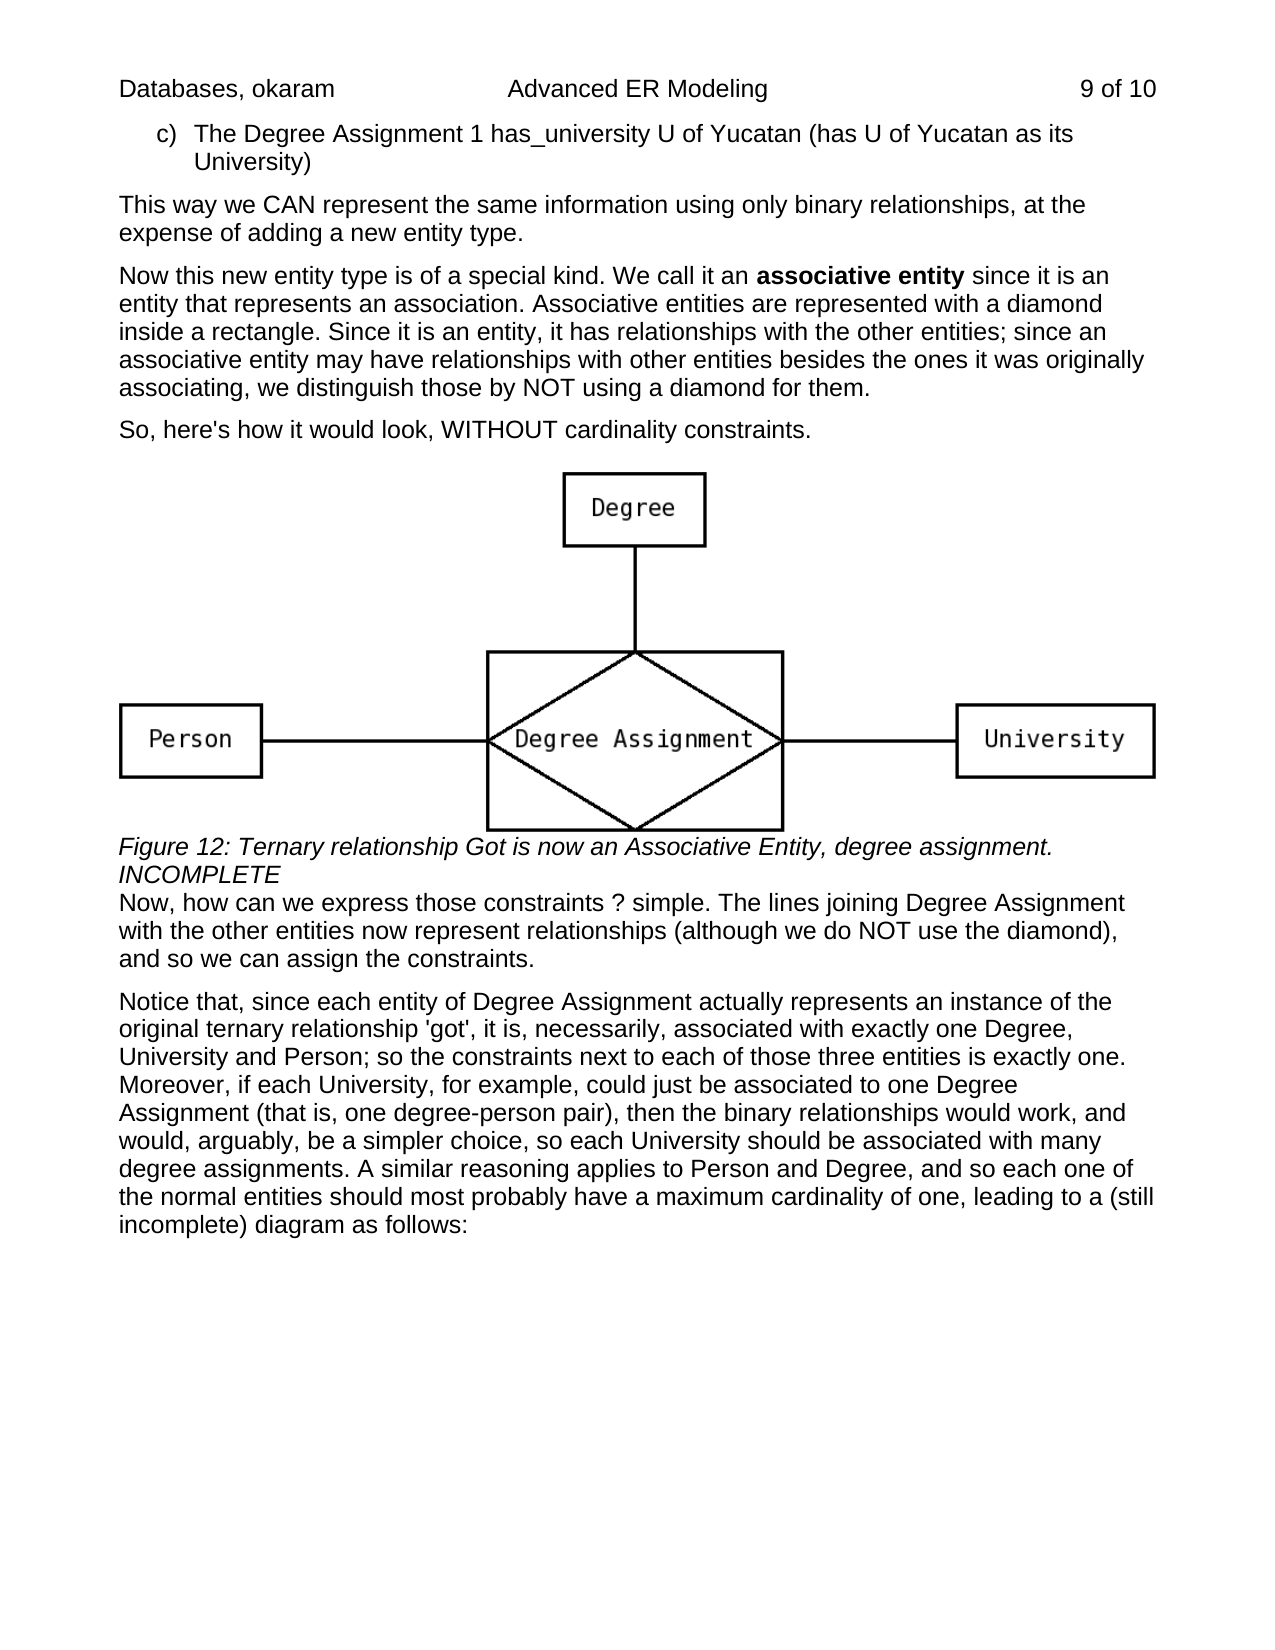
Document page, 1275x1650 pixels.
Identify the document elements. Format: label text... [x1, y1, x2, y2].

text Now this new entity type is of a special kind. We call it an associative entity since it is an entity that represents an association. Associative entities are represented with a diamond inside a rectangle. Since it is an entity, it has relationships with the other entities; since an associative entity may have relationships with other entities besides the ones it was originally associating, we distinguish those by NOT using a diamond for them. [118, 262, 1156, 401]
picture [118, 471, 1157, 833]
text Notice that, since each entity of Degree Assignment actually represents an instance of the original ternary relationship 'got', it is, necessarily, associated with exactly one Degree, University and Person; so the constraints next to each of those three entities is exactly one. Moreover, if each University, for example, could just be associated to one Degree Assignment (that is, one degree-person pair), then the binary relationships would work, and would, arguably, be a simpler choice, so each University should be associated with many degree assignments. A similar reasoning applies to Person and Degree, and so each one of the normal entities should most probably have a maximum cardinality of one, leading to a (still incomplete) diagram as follows: [118, 987, 1156, 1238]
text Now, how can we express those constraints ? simple. The lines joining Degree Assignment with the other entities now represent relationships (although we do NOT use the diamond), and so we can assign the constraints. [118, 888, 1156, 972]
text [118, 459, 1157, 471]
text Figure 12: Ternary relationship Got is now an Associative Entity, degree assignment. INCOMPLETE [118, 833, 1157, 888]
text So, here's how it would look, WITHOUT cardinality constraints. [118, 416, 1156, 444]
list The Degree Assignment 1 has_university U of Yucatan (has U of Yucatan as its University) [156, 120, 1156, 176]
text This way we CAN represent the same information using only binary relationships, at the expense of adding a new entity type. [118, 191, 1156, 247]
